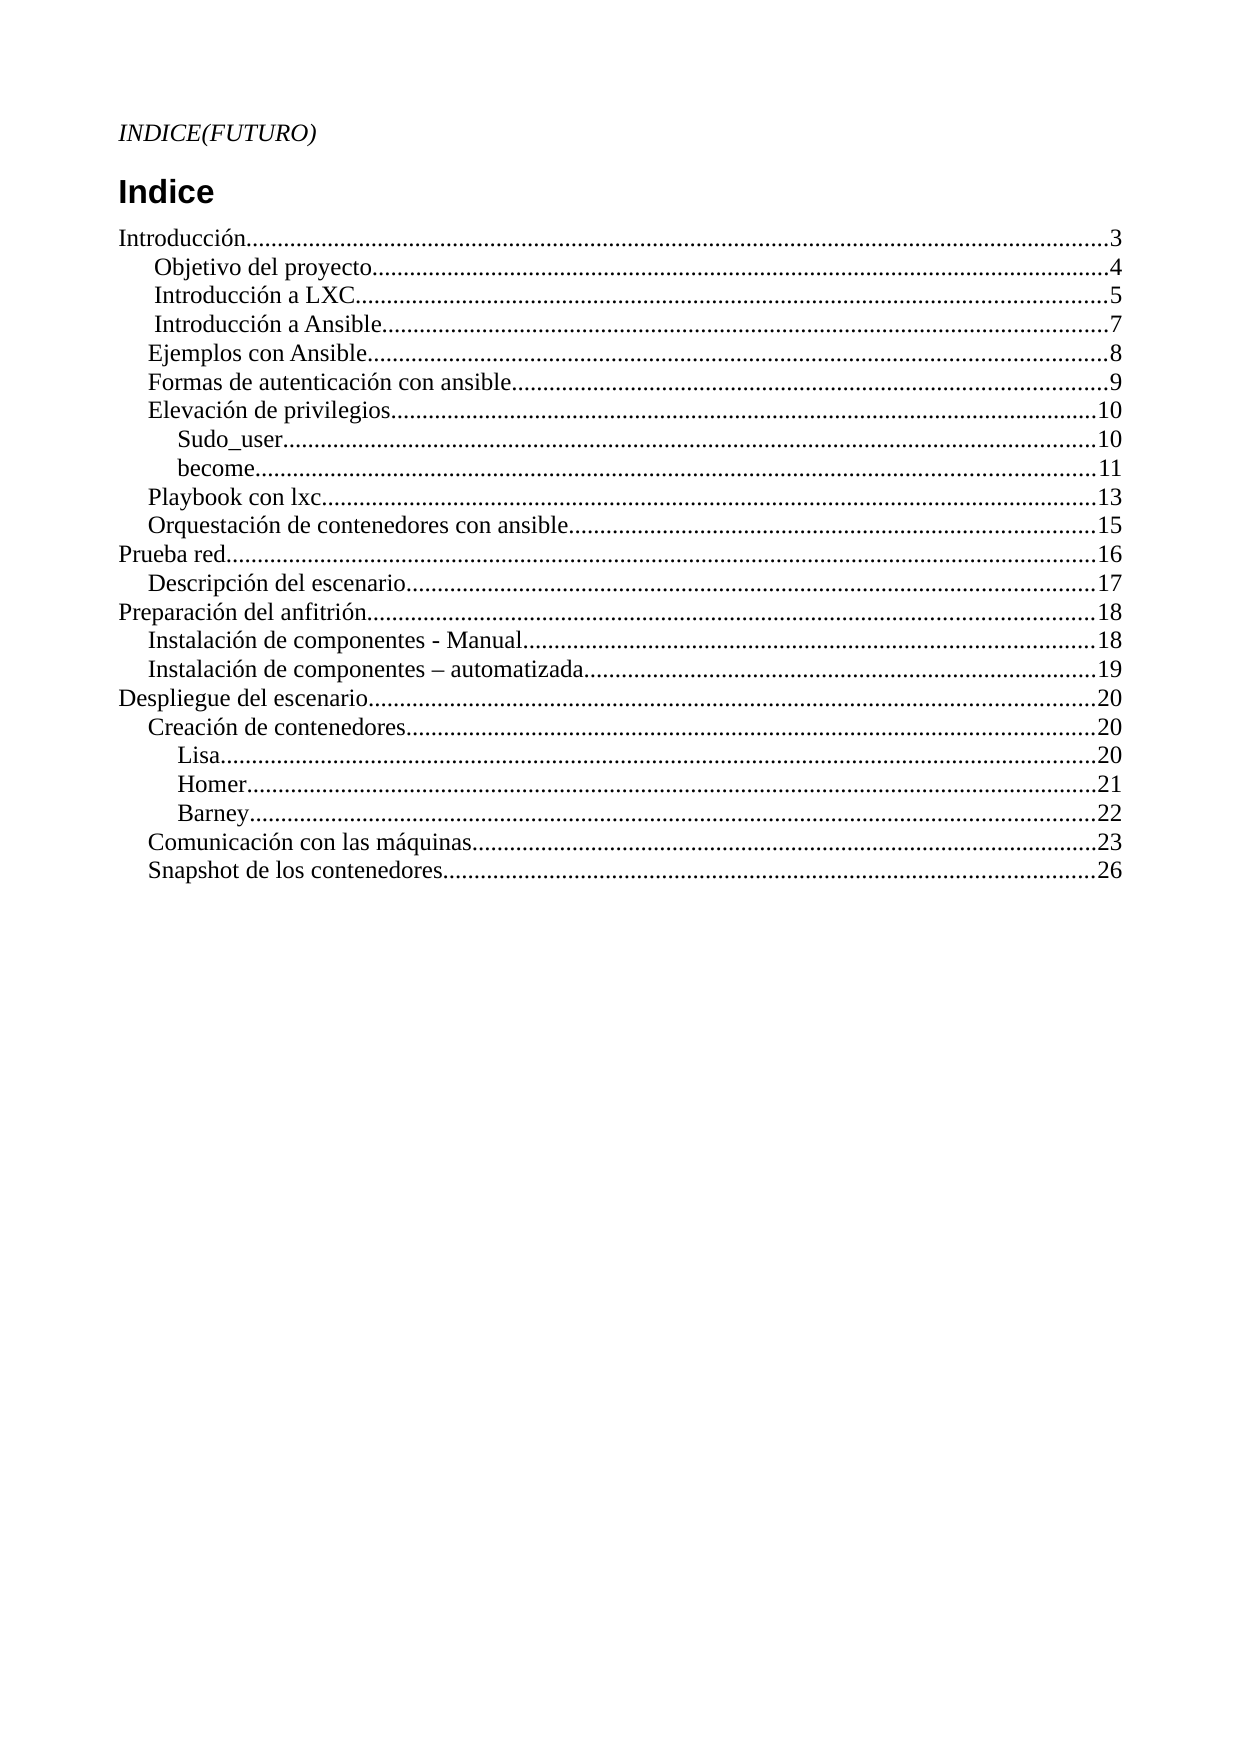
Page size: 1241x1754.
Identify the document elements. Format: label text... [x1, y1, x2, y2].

text Introducción a Ansible 7 [148, 309, 1122, 338]
text Introducción 3 [118, 223, 1122, 252]
text Creación de contenedores 20 [148, 712, 1122, 740]
text Descripción del escenario 17 [148, 568, 1122, 597]
text Instalación de componentes – automatizada 19 [148, 654, 1122, 683]
text become 11 [177, 453, 1122, 482]
text Elevación de privilegios 10 [148, 395, 1122, 424]
text INDICE(FUTURO) [118, 118, 1122, 147]
text Objetivo del proyecto 4 [148, 252, 1122, 280]
text Instalación de componentes - Manual 18 [148, 625, 1122, 654]
text Sudo_user 10 [177, 424, 1122, 453]
text Comunicación con las máquinas 23 [148, 827, 1122, 855]
text Preparación del anfitrión 18 [118, 597, 1122, 625]
text Introducción a LXC 5 [148, 280, 1122, 309]
text Ejemplos con Ansible 8 [148, 338, 1122, 367]
subtitle Indice [118, 172, 1122, 210]
text Orquestación de contenedores con ansible 15 [148, 510, 1122, 539]
text Despliegue del escenario 20 [118, 683, 1122, 712]
text Prueba red 16 [118, 539, 1122, 568]
text Playbook con lxc 13 [148, 482, 1122, 510]
text Formas de autenticación con ansible 9 [148, 367, 1122, 395]
text Homer 21 [177, 769, 1122, 798]
text Barney 22 [177, 798, 1122, 827]
text Lisa 20 [177, 740, 1122, 769]
text Snapshot de los contenedores 26 [148, 855, 1122, 884]
